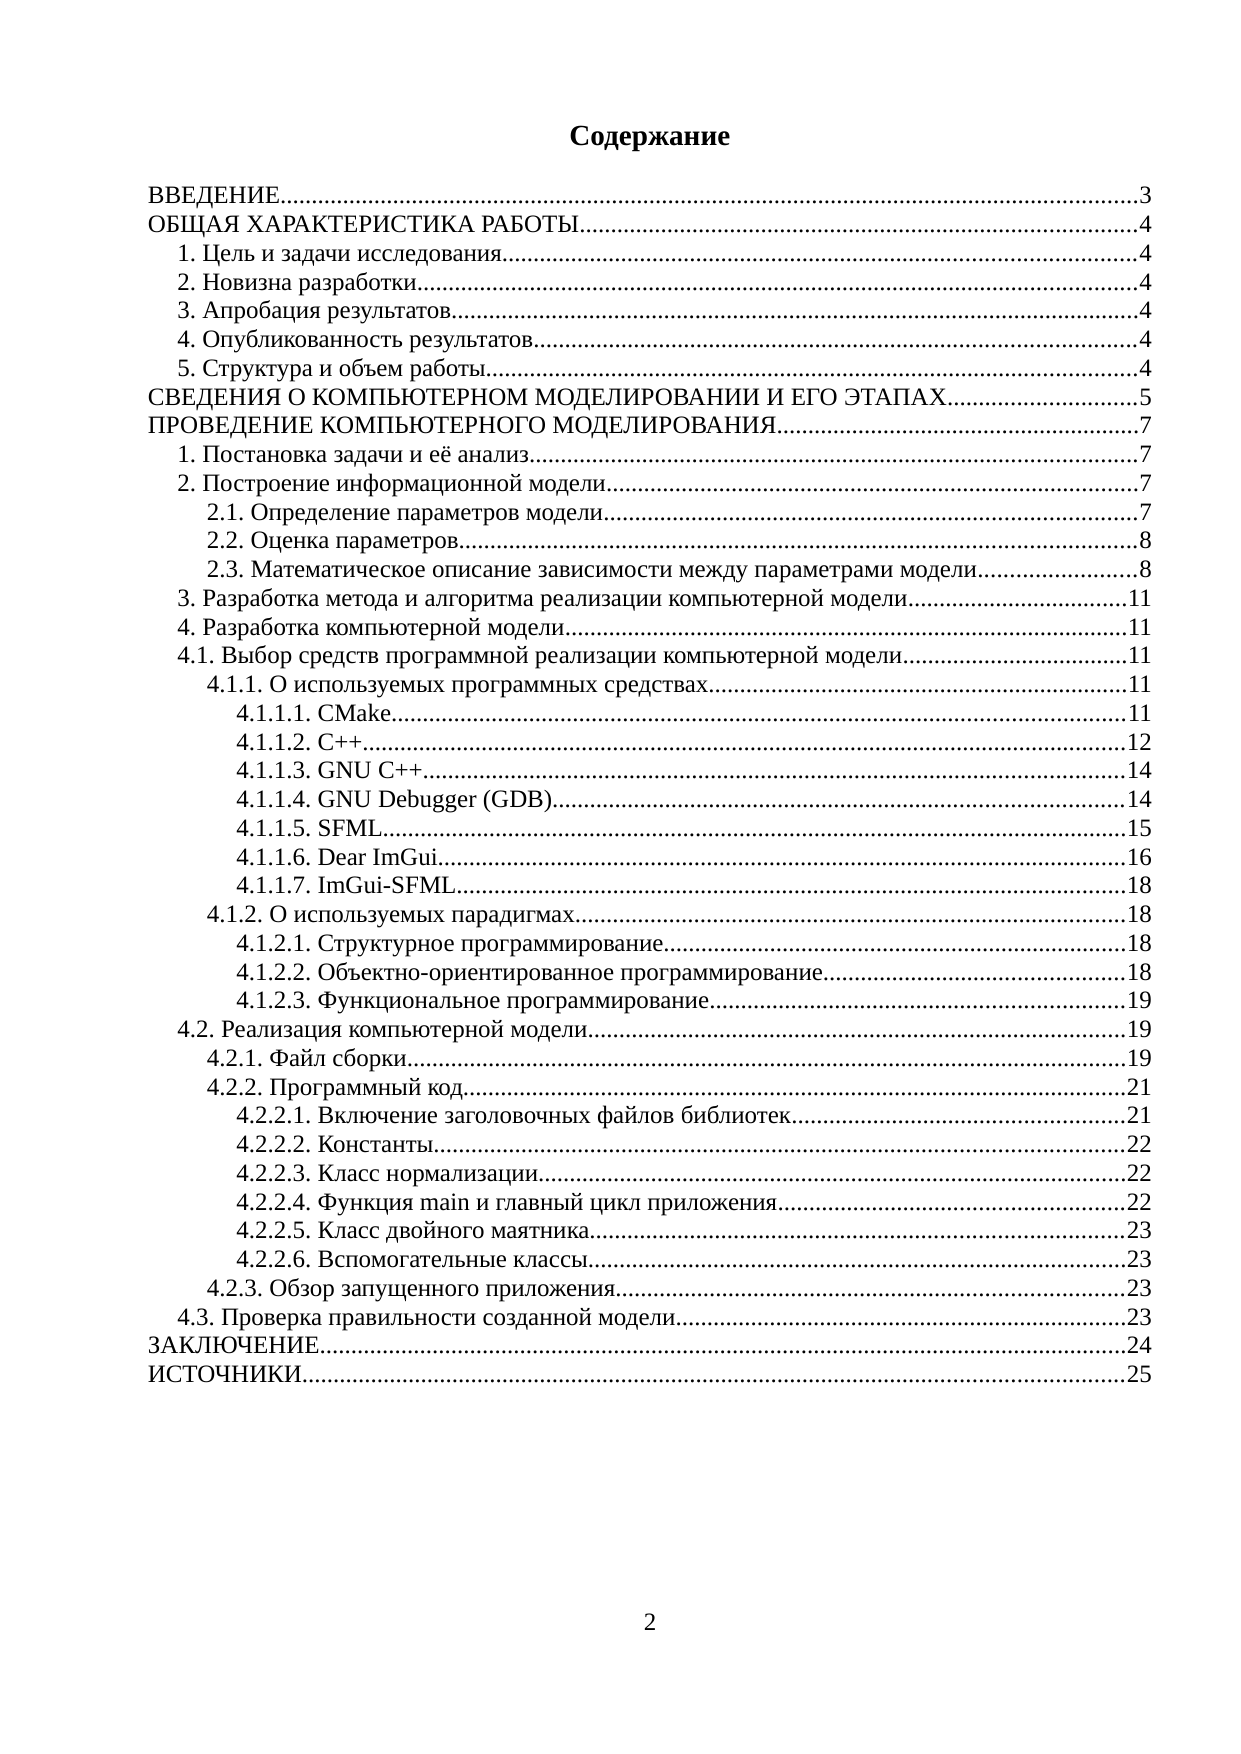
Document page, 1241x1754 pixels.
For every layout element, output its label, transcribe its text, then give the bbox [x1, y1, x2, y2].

text ПРОВЕДЕНИЕ КОМПЬЮТЕРНОГО МОДЕЛИРОВАНИЯ 7 [148, 411, 1152, 439]
text 5. Структура и объем работы 4 [177, 353, 1152, 382]
text 4.2.2. Программный код 21 [207, 1072, 1152, 1101]
text ЗАКЛЮЧЕНИЕ 24 [148, 1331, 1152, 1359]
text 4. Опубликованность результатов 4 [177, 324, 1152, 353]
text 4.1.1.2. C++ 12 [236, 727, 1152, 756]
text 2.1. Определение параметров модели 7 [207, 497, 1152, 526]
text 4.1.2.2. Объектно-ориентированное программирование 18 [236, 957, 1152, 986]
text 2. Построение информационной модели 7 [177, 468, 1152, 497]
text 4. Разработка компьютерной модели 11 [177, 612, 1152, 641]
text 2. Новизна разработки 4 [177, 267, 1152, 296]
text 4.1.2.1. Структурное программирование 18 [236, 928, 1152, 957]
text 1. Цель и задачи исследования 4 [177, 238, 1152, 267]
text 4.1.1.3. GNU C++ 14 [236, 756, 1152, 784]
text 4.1.1.4. GNU Debugger (GDB) 14 [236, 784, 1152, 813]
text 4.1.1.1. CMake 11 [236, 698, 1152, 727]
text 4.2.2.2. Константы 22 [236, 1129, 1152, 1158]
text 4.1.1.7. ImGui-SFML 18 [236, 871, 1152, 899]
text 4.2. Реализация компьютерной модели 19 [177, 1014, 1152, 1043]
text ОБЩАЯ ХАРАКТЕРИСТИКА РАБОТЫ 4 [148, 209, 1152, 238]
text 4.1.1.5. SFML 15 [236, 813, 1152, 842]
text 4.2.2.1. Включение заголовочных файлов библиотек 21 [236, 1101, 1152, 1129]
text 4.1.2. О используемых парадигмах 18 [207, 899, 1152, 928]
text 2.2. Оценка параметров 8 [207, 526, 1152, 554]
text 4.1.1.6. Dear ImGui 16 [236, 842, 1152, 871]
text 1. Постановка задачи и её анализ 7 [177, 439, 1152, 468]
text 4.2.2.4. Функция main и главный цикл приложения 22 [236, 1187, 1152, 1216]
text ВВЕДЕНИЕ 3 [148, 181, 1152, 209]
text 4.2.3. Обзор запущенного приложения 23 [207, 1273, 1152, 1302]
text 3. Разработка метода и алгоритма реализации компьютерной модели 11 [177, 583, 1152, 612]
text 4.1.1. О используемых программных средствах 11 [207, 669, 1152, 698]
text СВЕДЕНИЯ О КОМПЬЮТЕРНОМ МОДЕЛИРОВАНИИ И ЕГО ЭТАПАХ 5 [148, 382, 1152, 411]
text Содержание [148, 118, 1152, 152]
text 3. Апробация результатов 4 [177, 296, 1152, 324]
text 4.1. Выбор средств программной реализации компьютерной модели 11 [177, 641, 1152, 669]
text 4.2.2.5. Класс двойного маятника 23 [236, 1216, 1152, 1244]
text 4.1.2.3. Функциональное программирование 19 [236, 986, 1152, 1014]
text 4.2.2.3. Класс нормализации 22 [236, 1158, 1152, 1187]
text 4.2.2.6. Вспомогательные классы 23 [236, 1244, 1152, 1273]
text 2.3. Математическое описание зависимости между параметрами модели 8 [207, 554, 1152, 583]
text 4.3. Проверка правильности созданной модели 23 [177, 1302, 1152, 1331]
text ИСТОЧНИКИ 25 [148, 1359, 1152, 1388]
text 4.2.1. Файл сборки 19 [207, 1043, 1152, 1072]
